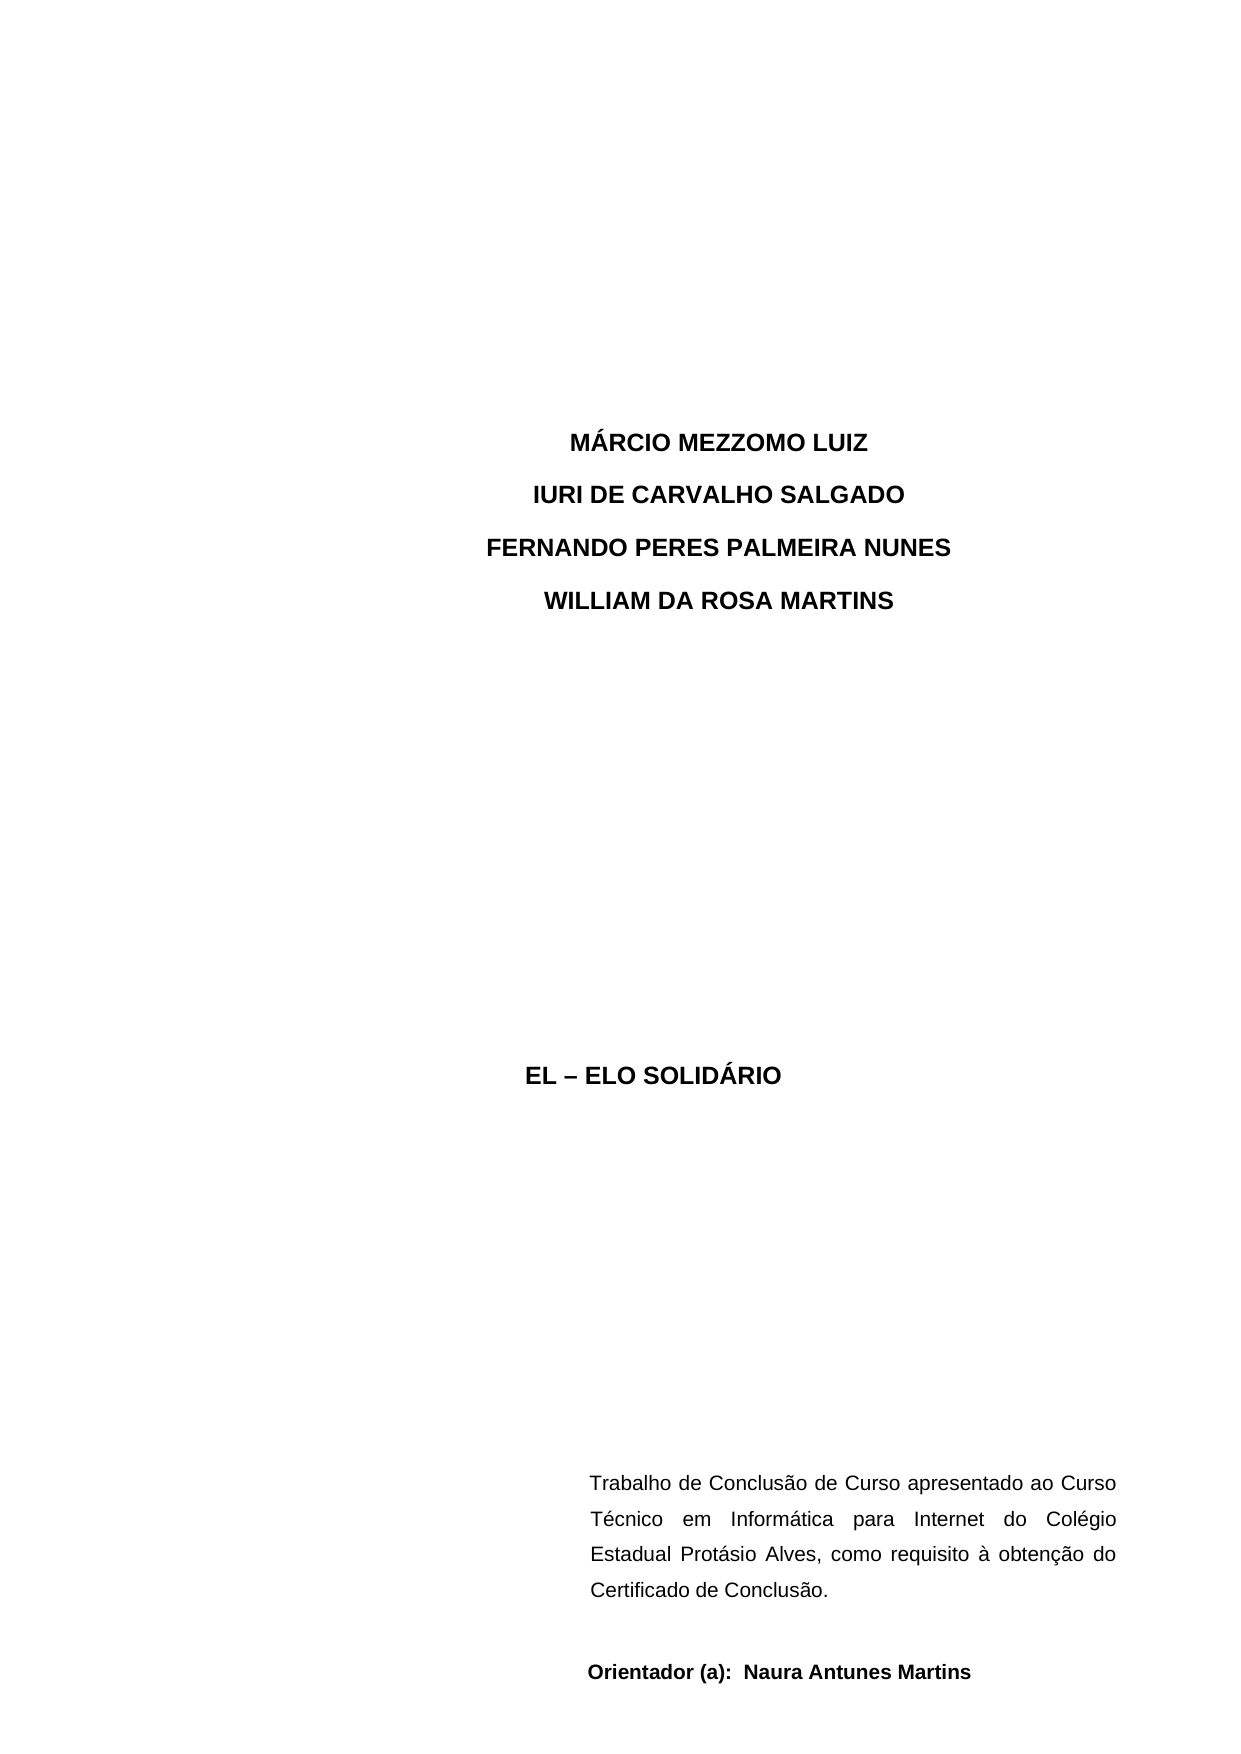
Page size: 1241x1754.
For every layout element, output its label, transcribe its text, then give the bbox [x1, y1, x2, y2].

subtitle IURI DE CARVALHO SALGADO [223, 480, 1084, 509]
subtitle MÁRCIO MEZZOMO LUIZ [223, 428, 1084, 456]
subtitle FERNANDO PERES PALMEIRA NUNES [223, 533, 1084, 562]
subtitle WILLIAM DA ROSA MARTINS [223, 586, 1084, 614]
text EL – ELO SOLIDÁRIO [223, 1061, 1084, 1090]
text Orientador (a): Naura Antunes Martins [92, 1659, 1146, 1683]
text Trabalho de Conclusão de Curso apresentado ao Curso Técnico em Informática para Internet do Colégio Estadual Protásio Alves, como requisito à obtenção do Certificado de Conclusão. [589, 1470, 1117, 1602]
